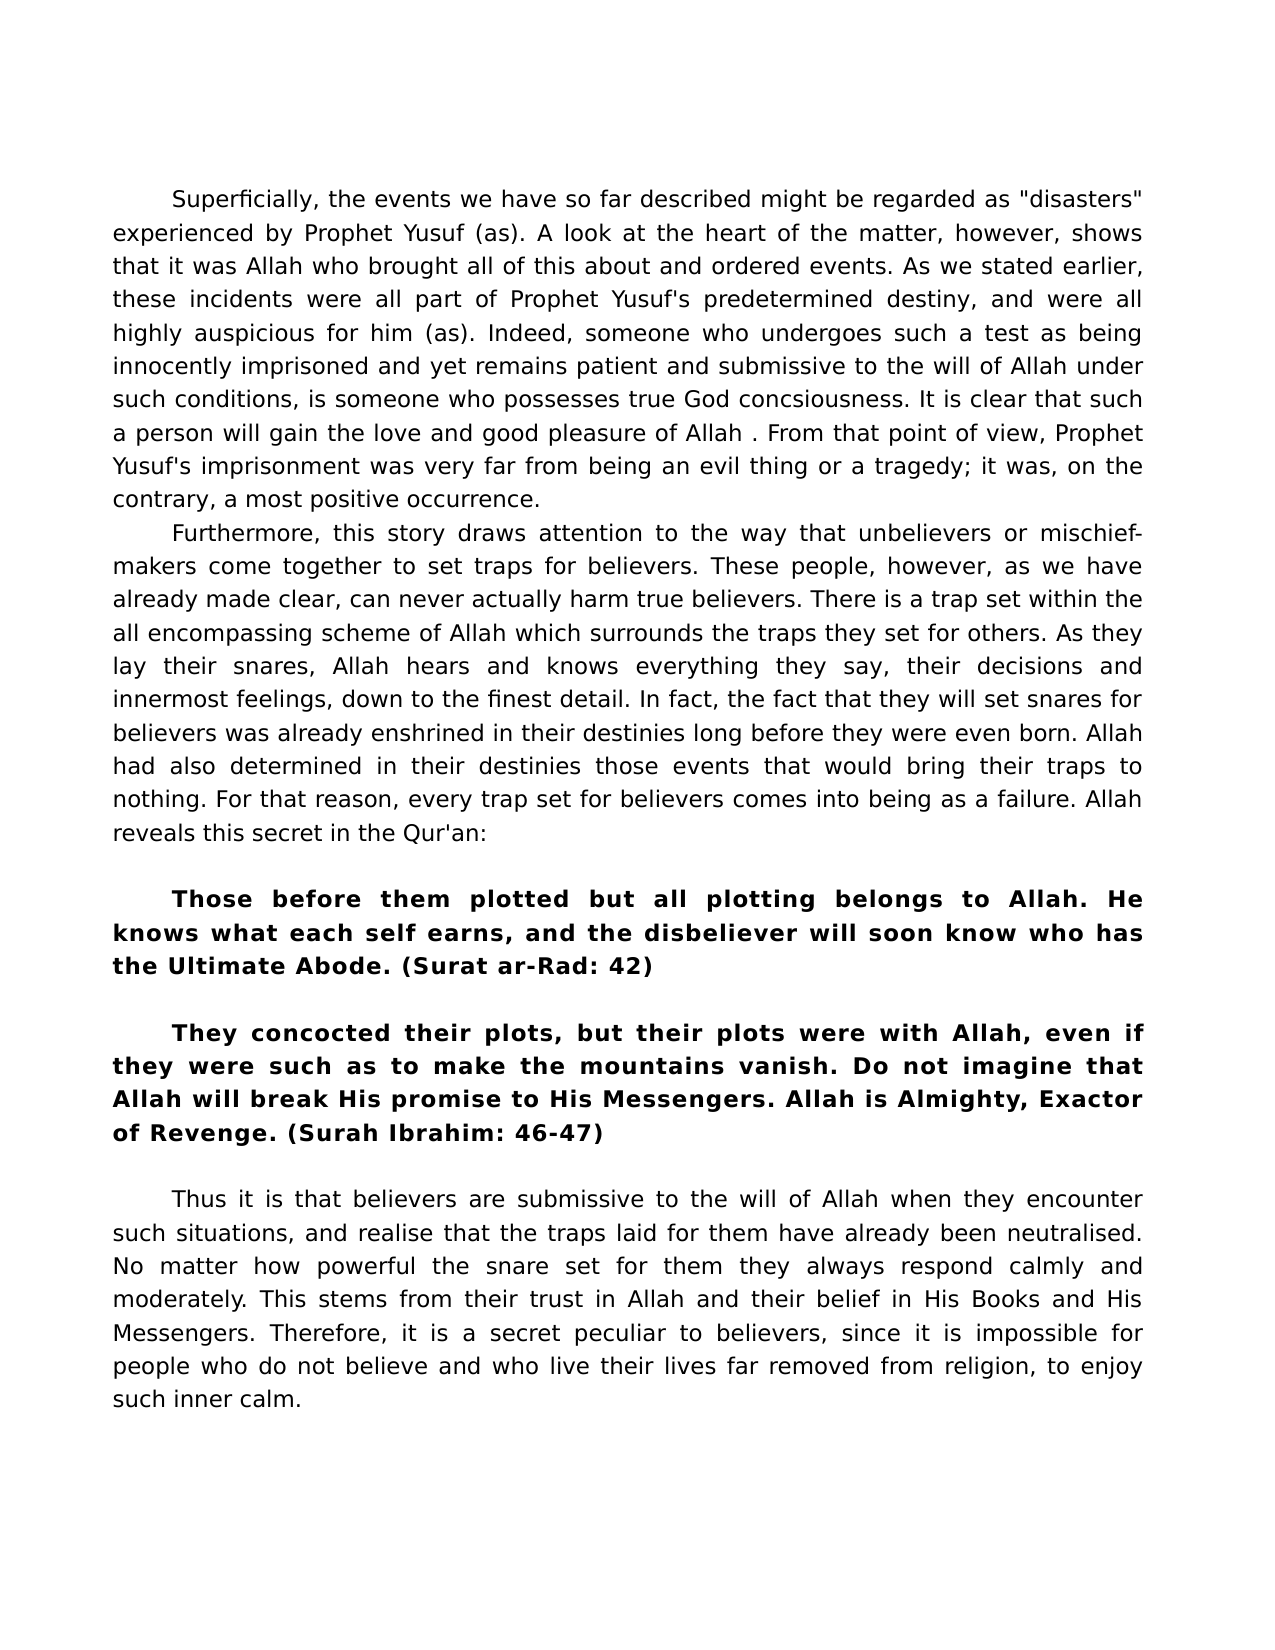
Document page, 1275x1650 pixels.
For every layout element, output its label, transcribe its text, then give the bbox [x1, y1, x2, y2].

text Those before them plotted but all plotting belongs to Allah. He knows what each self earns, and the disbeliever will soon know who has the Ultimate Abode. (Surat ar-Rad: 42) [112, 881, 1145, 981]
text Furthermore, this story draws attention to the way that unbelievers or mischief-makers come together to set traps for believers. These people, however, as we have already made clear, can never actually harm true believers. There is a trap set within the all encompassing scheme of Allah which surrounds the traps they set for others. As they lay their snares, Allah hears and knows everything they say, their decisions and innermost feelings, down to the finest detail. In fact, the fact that they will set snares for believers was already enshrined in their destinies long before they were even born. Allah had also determined in their destinies those events that would bring their traps to nothing. For that reason, every trap set for believers comes into being as a failure. Allah reveals this secret in the Qur'an: [112, 514, 1145, 848]
text Superficially, the events we have so far described might be regarded as "disasters" experienced by Prophet Yusuf (as). A look at the heart of the matter, however, shows that it was Allah who brought all of this about and ordered events. As we stated earlier, these incidents were all part of Prophet Yusuf's predetermined destiny, and were all highly auspicious for him (as). Indeed, someone who undergoes such a test as being innocently imprisoned and yet remains patient and submissive to the will of Allah under such conditions, is someone who possesses true God concsiousness. It is clear that such a person will gain the love and good pleasure of Allah . From that point of view, Prophet Yusuf's imprisonment was very far from being an evil thing or a tragedy; it was, on the contrary, a most positive occurrence. [112, 181, 1145, 514]
text They concocted their plots, but their plots were with Allah, even if they were such as to make the mountains vanish. Do not imagine that Allah will break His promise to His Messengers. Allah is Almighty, Exactor of Revenge. (Surah Ibrahim: 46-47) [112, 1014, 1145, 1148]
text Thus it is that believers are submissive to the will of Allah when they encounter such situations, and realise that the traps laid for them have already been neutralised. No matter how powerful the snare set for them they always respond calmly and moderately. This stems from their trust in Allah and their belief in His Books and His Messengers. Therefore, it is a secret peculiar to believers, since it is impossible for people who do not believe and who live their lives far removed from religion, to enjoy such inner calm. [112, 1181, 1145, 1414]
